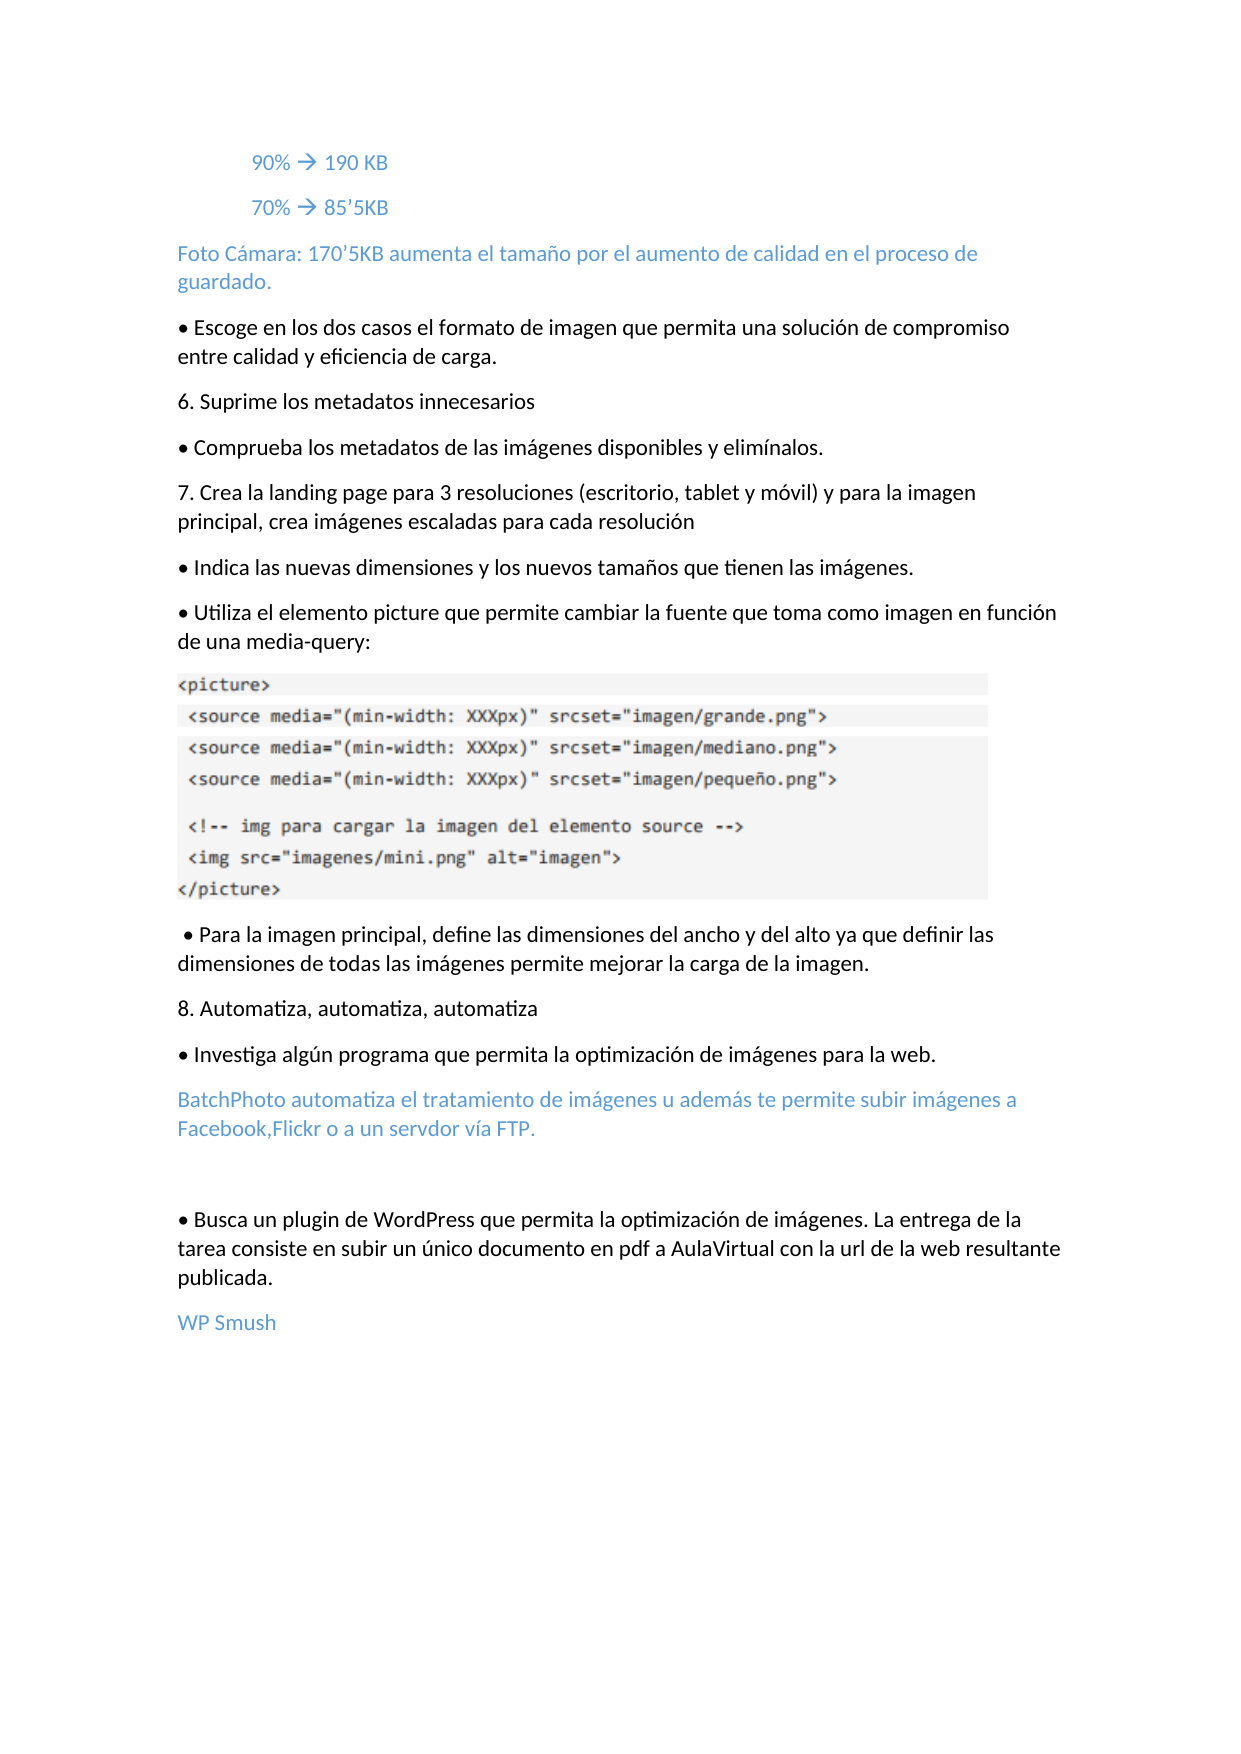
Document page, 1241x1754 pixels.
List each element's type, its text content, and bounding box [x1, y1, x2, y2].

text • Para la imagen principal, define las dimensiones del ancho y del alto ya que definir las dimensiones de todas las imágenes permite mejorar la carga de la imagen. [177, 920, 1063, 977]
text 8. Automatiza, automatiza, automatiza [177, 994, 1063, 1022]
text • Indica las nuevas dimensiones y los nuevos tamaños que tienen las imágenes. [177, 553, 1063, 581]
text WP Smush [177, 1308, 1063, 1336]
text • Escoge en los dos casos el formato de imagen que permita una solución de compromiso entre calidad y eficiencia de carga. [177, 313, 1063, 370]
text • Comprueba los metadatos de las imágenes disponibles y elimínalos. [177, 433, 1063, 461]
text 6. Suprime los metadatos innecesarios [177, 387, 1063, 415]
text • Utiliza el elemento picture que permite cambiar la fuente que toma como imagen en función de una media-query: [177, 598, 1063, 655]
text 70%  85’5KB [177, 193, 1063, 221]
text • Busca un plugin de WordPress que permita la optimización de imágenes. La entrega de la tarea consiste en subir un único documento en pdf a AulaVirtual con la url de la web resultante publicada. [177, 1205, 1063, 1291]
text Foto Cámara: 170’5KB aumenta el tamaño por el aumento de calidad en el proceso de guardado. [177, 239, 1063, 296]
text • Investiga algún programa que permita la optimización de imágenes para la web. [177, 1040, 1063, 1068]
text 7. Crea la landing page para 3 resoluciones (escritorio, tablet y móvil) y para la imagen principal, crea imágenes escaladas para cada resolución [177, 478, 1063, 535]
text 90%  190 KB [177, 148, 1063, 176]
text BatchPhoto automatiza el tratamiento de imágenes u además te permite subir imágenes a Facebook,Flickr o a un servdor vía FTP. [177, 1085, 1063, 1142]
